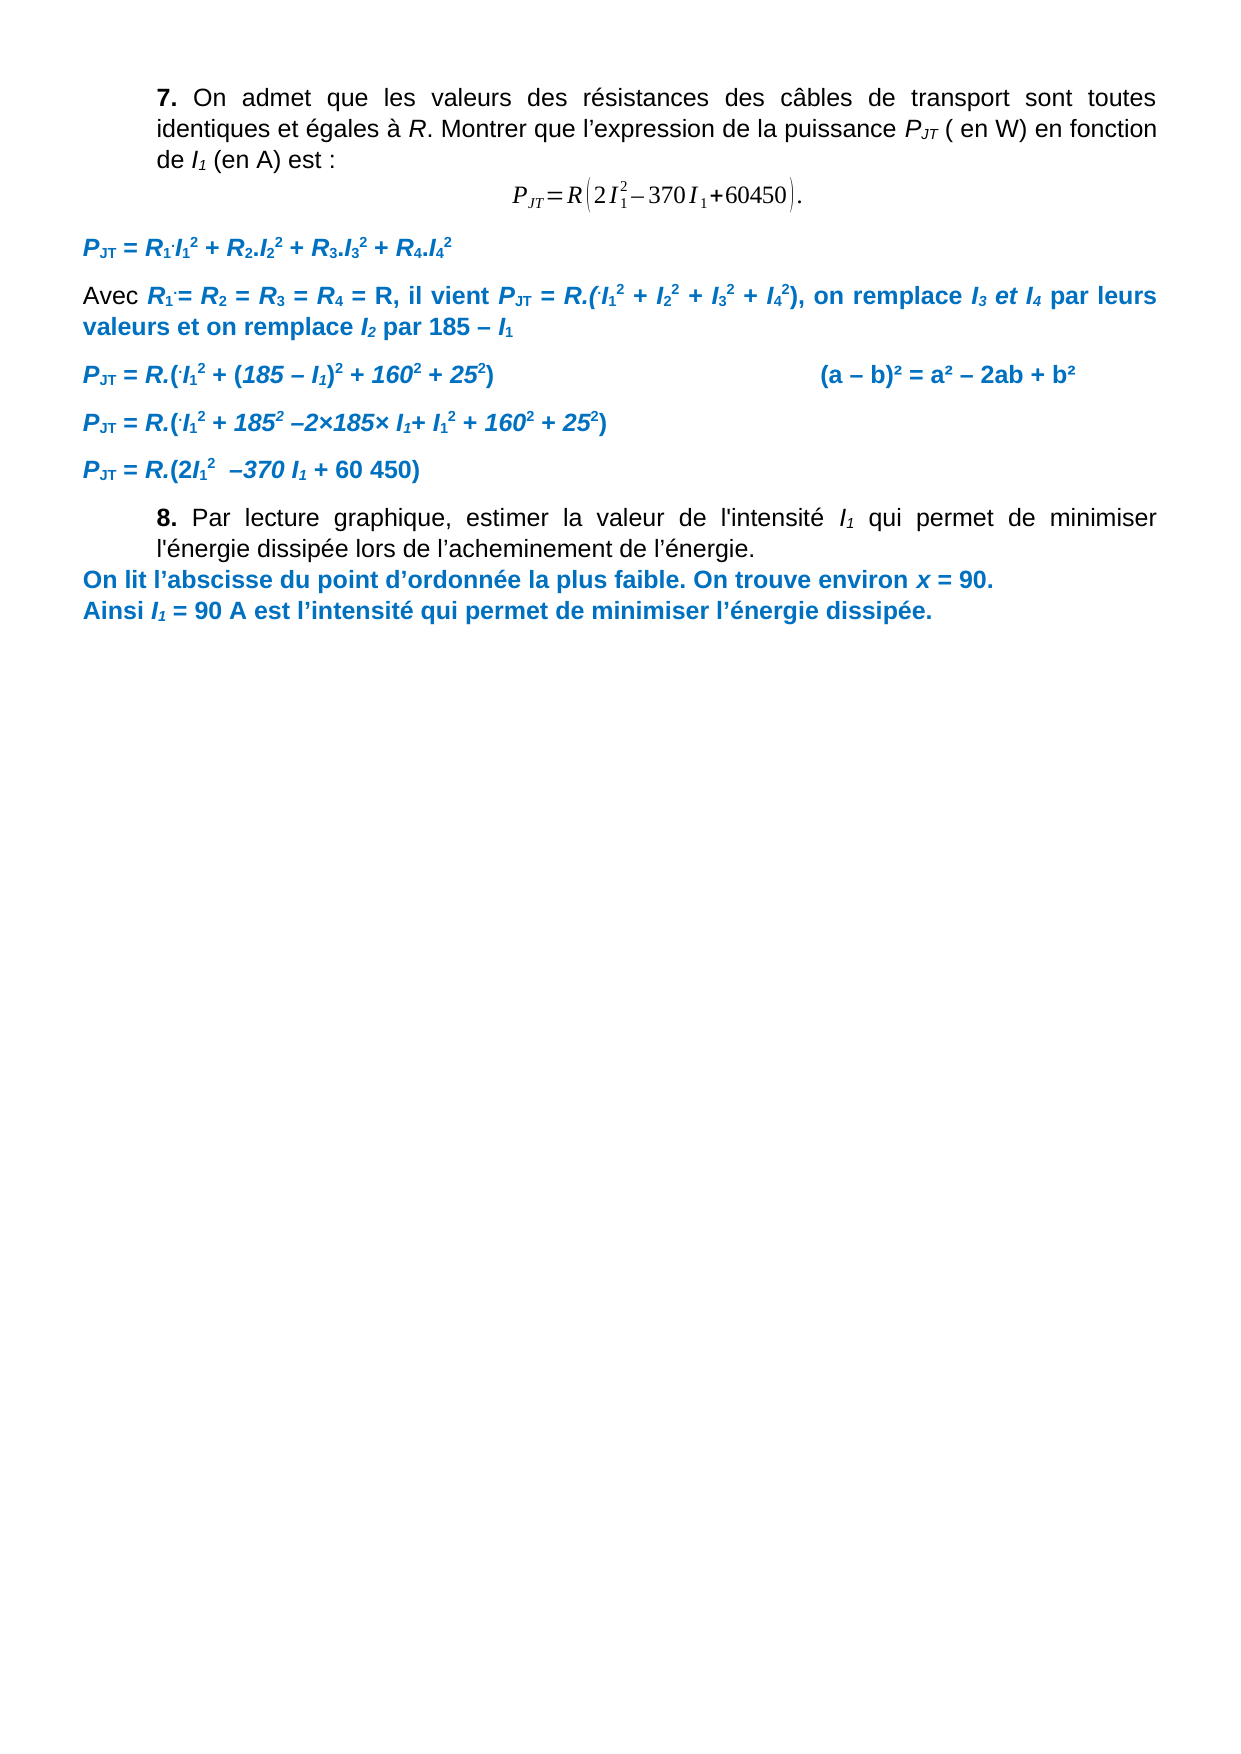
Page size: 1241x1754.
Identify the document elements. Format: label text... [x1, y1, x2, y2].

text PJT = R1.I12 + R2.I22 + R3.I32 + R4.I42 [83, 233, 1157, 262]
text 7. On admet que les valeurs des résistances des câbles de transport sont toutes identiques et égales à R. Montrer que l’expression de la puissance PJT ( en W) en fonction de I1 (en A) est : [156, 83, 1157, 173]
text PJT = R.(.I12 + (185 – I1)2 + 1602 + 252) (a – b)² = a² – 2ab + b² [83, 360, 1157, 389]
text Ainsi I1 = 90 A est l’intensité qui permet de minimiser l’énergie dissipée. [83, 596, 1157, 625]
text 8. Par lecture graphique, estimer la valeur de l'intensité I1 qui permet de minimiser l'énergie dissipée lors de l’acheminement de l’énergie. [156, 503, 1157, 563]
text PJT = R.(2I12 –370 I1 + 60 450) [83, 455, 1157, 484]
text Avec R1.= R2 = R3 = R4 = R, il vient PJT = R.(.I12 + I22 + I32 + I42), on remplace I3 et I4 par leurs valeurs et on remplace I2 par 185 – I1 [83, 281, 1157, 341]
text On lit l’abscisse du point d’ordonnée la plus faible. On trouve environ x = 90. [83, 565, 1157, 594]
text PJT = R.(.I12 + 1852 –2×185× I1+ I12 + 1602 + 252) [83, 408, 1157, 436]
